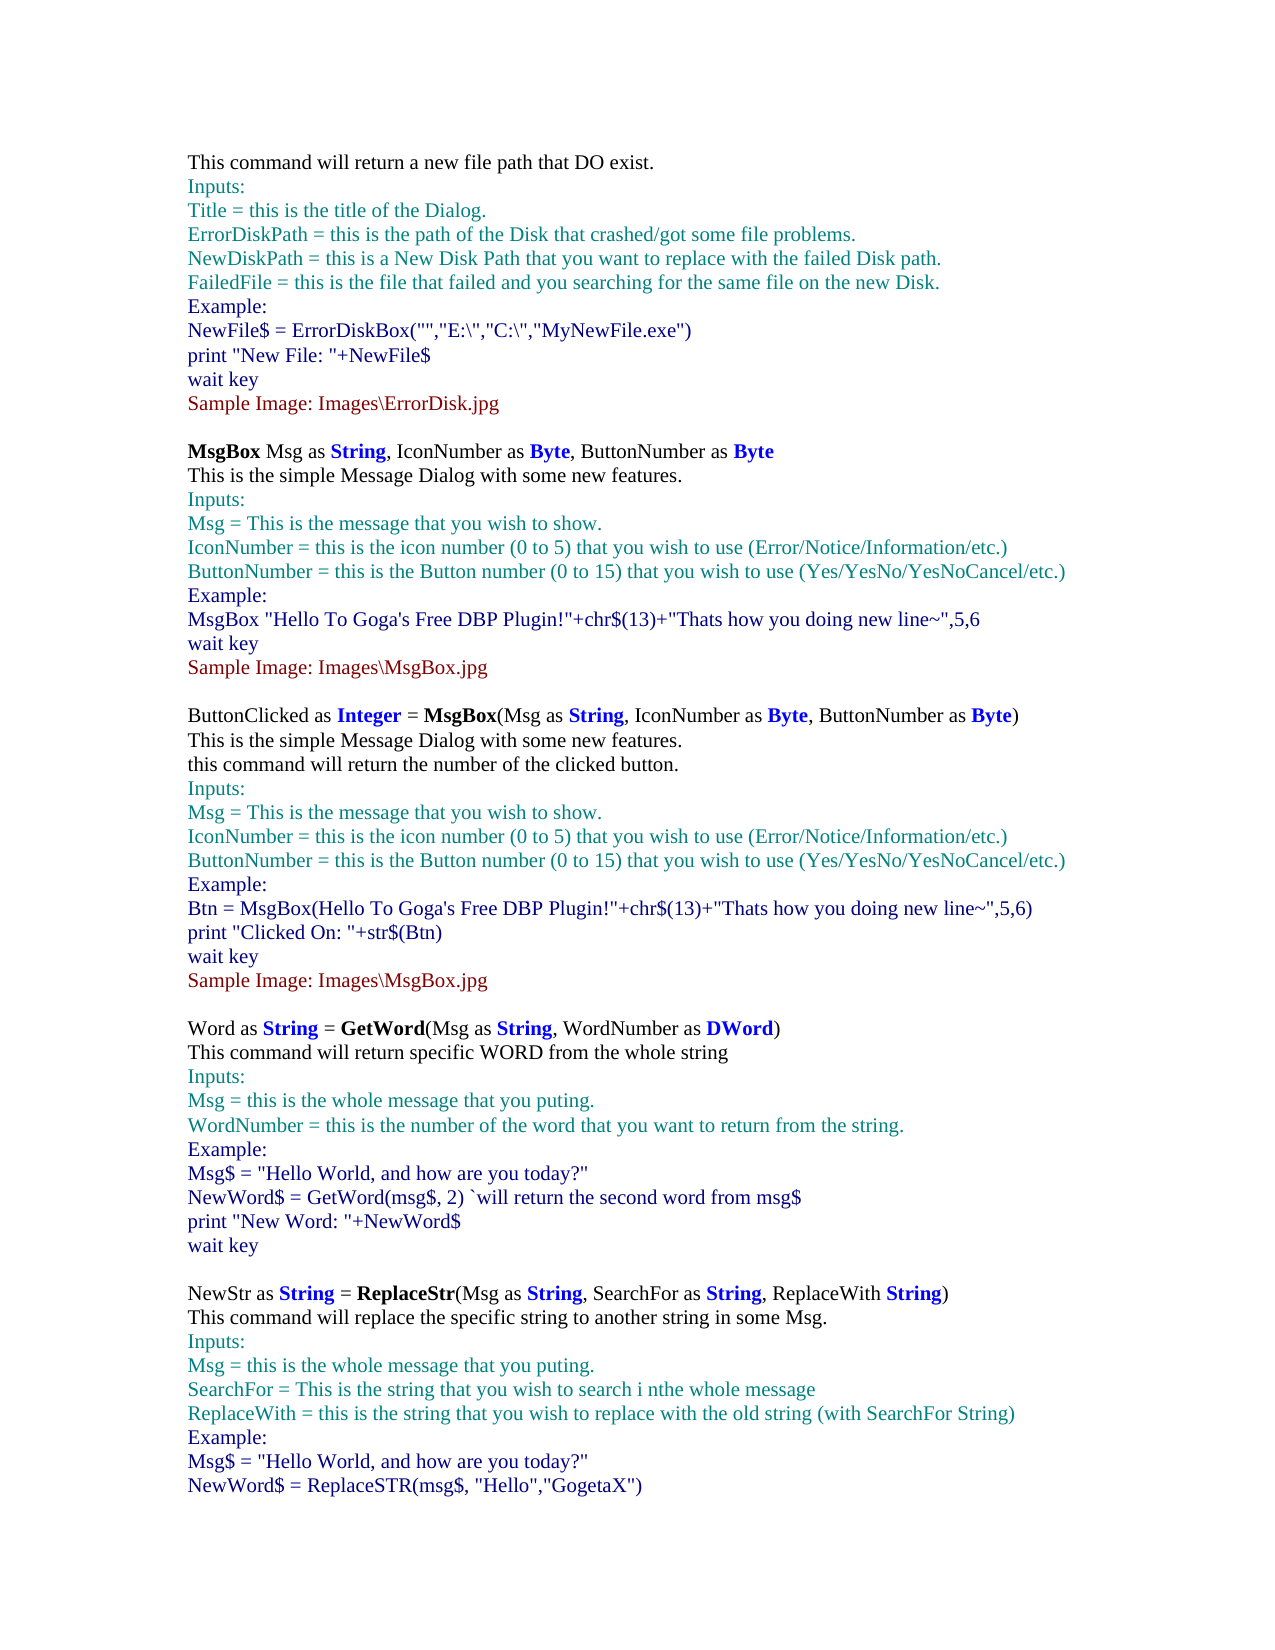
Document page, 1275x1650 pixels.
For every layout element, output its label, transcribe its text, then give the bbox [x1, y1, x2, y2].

text NewWord$ = GetWord(msg$, 2) `will return the second word from msg$ [187, 1185, 1087, 1209]
text Inputs: [187, 487, 1087, 511]
text WordNumber = this is the number of the word that you want to return from the string. [187, 1112, 1087, 1137]
text FailedFile = this is the file that failed and you searching for the same file on the new Disk. [187, 270, 1087, 294]
text Sample Image: Images\MsgBox.jpg [187, 968, 1087, 992]
text Inputs: [187, 1064, 1087, 1088]
text NewFile$ = ErrorDiskBox("","E:\","C:\","MyNewFile.exe") [187, 318, 1087, 342]
text Example: [187, 872, 1087, 896]
text Msg = This is the message that you wish to show. [187, 800, 1087, 824]
text NewStr as String = ReplaceStr(Msg as String, SearchFor as String, ReplaceWith String) [187, 1281, 1087, 1305]
text Inputs: [187, 174, 1087, 198]
text Inputs: [187, 1329, 1087, 1353]
text Example: [187, 1425, 1087, 1449]
text print "New File: "+NewFile$ [187, 342, 1087, 367]
text Sample Image: Images\ErrorDisk.jpg [187, 391, 1087, 415]
text Msg = this is the whole message that you puting. [187, 1353, 1087, 1377]
text ButtonNumber = this is the Button number (0 to 15) that you wish to use (Yes/YesNo/YesNoCancel/etc.) [187, 848, 1087, 872]
text This command will return a new file path that DO exist. [187, 150, 1087, 174]
text Msg$ = "Hello World, and how are you today?" [187, 1449, 1087, 1473]
text MsgBox "Hello To Goga's Free DBP Plugin!"+chr$(13)+"Thats how you doing new line~",5,6 [187, 607, 1087, 631]
text wait key [187, 367, 1087, 391]
text Example: [187, 1137, 1087, 1161]
text IconNumber = this is the icon number (0 to 5) that you wish to use (Error/Notice/Information/etc.) [187, 824, 1087, 848]
text Inputs: [187, 776, 1087, 800]
text ButtonClicked as Integer = MsgBox(Msg as String, IconNumber as Byte, ButtonNumber as Byte) [187, 703, 1087, 727]
text Title = this is the title of the Dialog. [187, 198, 1087, 222]
text Btn = MsgBox(Hello To Goga's Free DBP Plugin!"+chr$(13)+"Thats how you doing new line~",5,6) [187, 896, 1087, 920]
text NewDiskPath = this is a New Disk Path that you want to replace with the failed Disk path. [187, 246, 1087, 270]
text Msg = This is the message that you wish to show. [187, 511, 1087, 535]
text This command will replace the specific string to another string in some Msg. [187, 1305, 1087, 1329]
text this command will return the number of the clicked button. [187, 752, 1087, 776]
text This is the simple Message Dialog with some new features. [187, 463, 1087, 487]
text This is the simple Message Dialog with some new features. [187, 727, 1087, 752]
text print "New Word: "+NewWord$ [187, 1209, 1087, 1233]
text This command will return specific WORD from the whole string [187, 1040, 1087, 1064]
text Msg = this is the whole message that you puting. [187, 1088, 1087, 1112]
text wait key [187, 944, 1087, 968]
text Msg$ = "Hello World, and how are you today?" [187, 1161, 1087, 1185]
text print "Clicked On: "+str$(Btn) [187, 920, 1087, 944]
text ButtonNumber = this is the Button number (0 to 15) that you wish to use (Yes/YesNo/YesNoCancel/etc.) [187, 559, 1087, 583]
text ErrorDiskPath = this is the path of the Disk that crashed/got some file problems. [187, 222, 1087, 246]
text NewWord$ = ReplaceSTR(msg$, "Hello","GogetaX") [187, 1473, 1087, 1497]
text Example: [187, 294, 1087, 318]
text Sample Image: Images\MsgBox.jpg [187, 655, 1087, 679]
text IconNumber = this is the icon number (0 to 5) that you wish to use (Error/Notice/Information/etc.) [187, 535, 1087, 559]
text ReplaceWith = this is the string that you wish to replace with the old string (with SearchFor String) [187, 1401, 1087, 1425]
text wait key [187, 631, 1087, 655]
text MsgBox Msg as String, IconNumber as Byte, ButtonNumber as Byte [187, 439, 1087, 463]
text Word as String = GetWord(Msg as String, WordNumber as DWord) [187, 1016, 1087, 1040]
text SearchFor = This is the string that you wish to search i nthe whole message [187, 1377, 1087, 1401]
text wait key [187, 1233, 1087, 1257]
text Example: [187, 583, 1087, 607]
